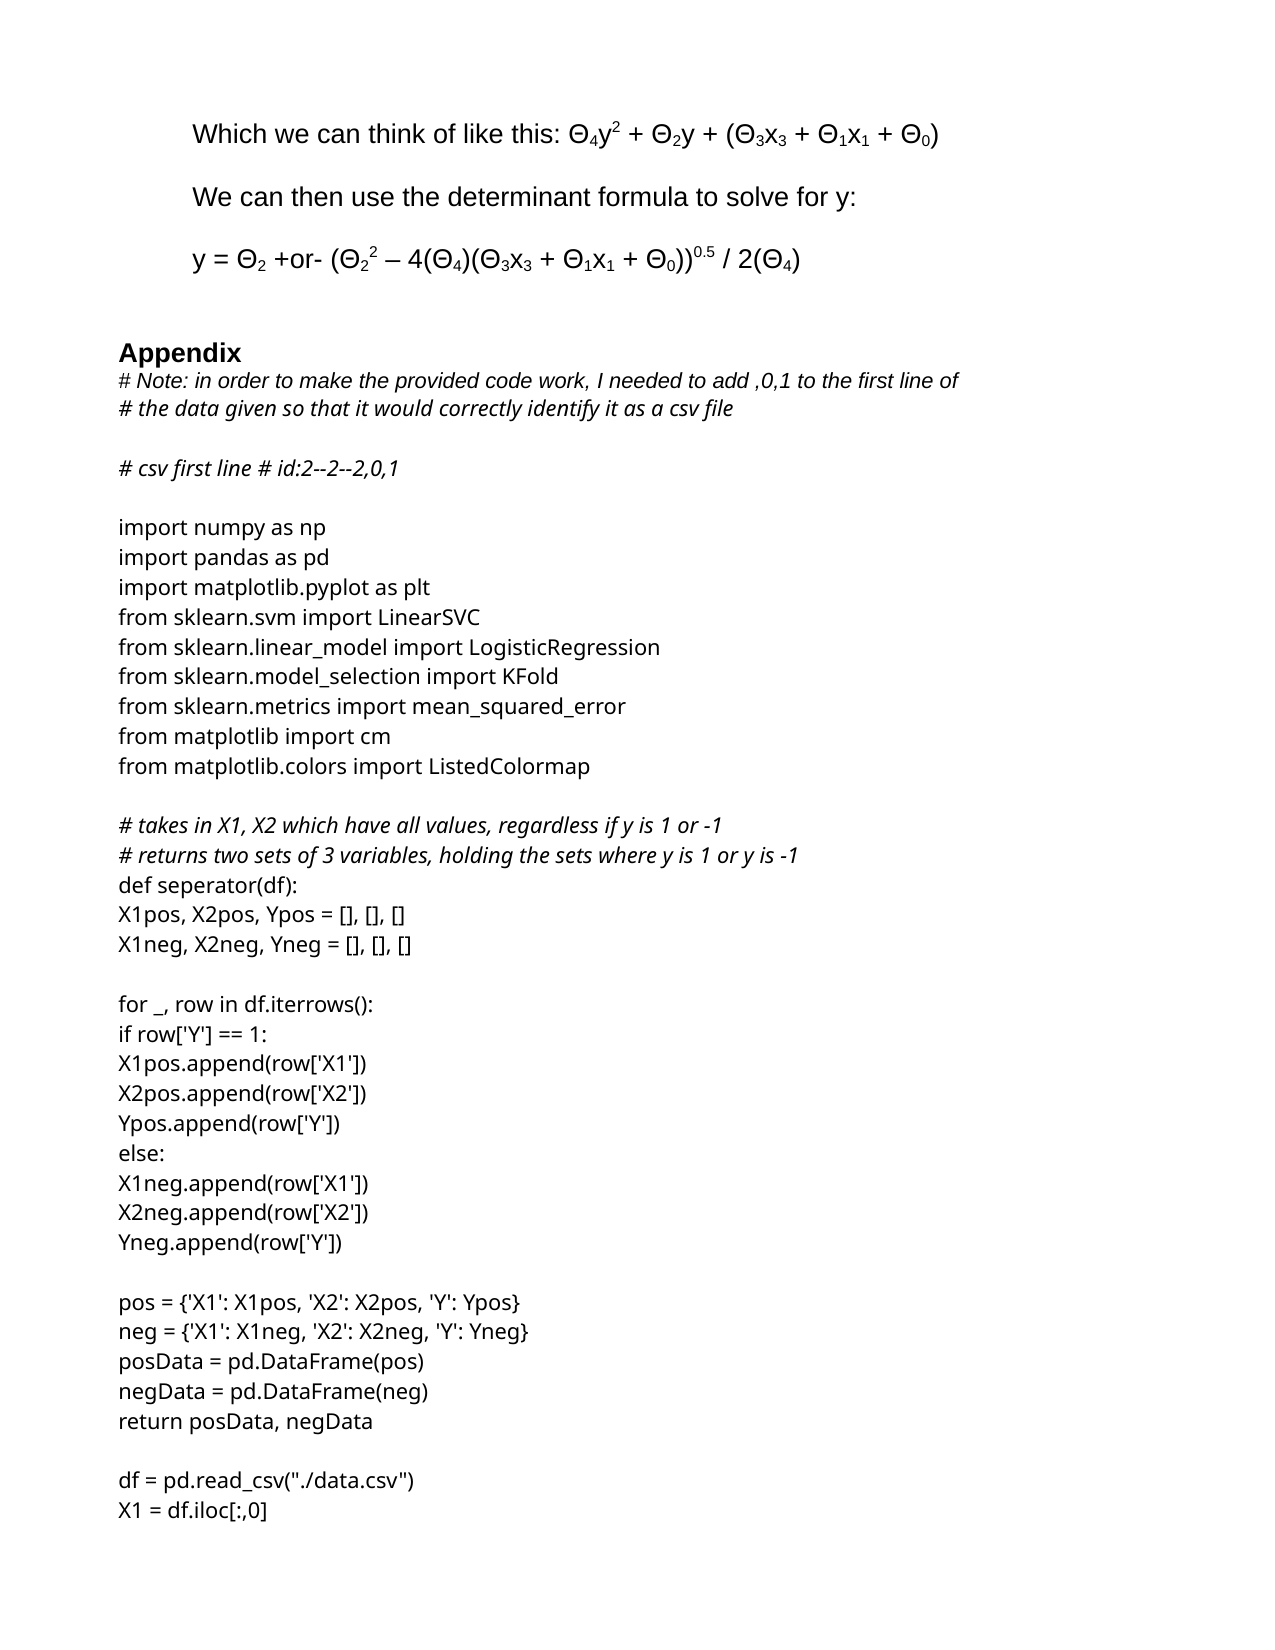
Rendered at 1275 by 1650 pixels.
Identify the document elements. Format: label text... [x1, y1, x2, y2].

text X2neg.append(row['X2']) [118, 1197, 1157, 1227]
text from sklearn.svm import LinearSVC [118, 602, 1157, 631]
text from sklearn.model_selection import KFold [118, 661, 1157, 691]
text from matplotlib.colors import ListedColormap [118, 751, 1157, 780]
text X1 = df.iloc[:,0] [118, 1495, 1157, 1525]
text X1neg.append(row['X1']) [118, 1167, 1157, 1197]
text pos = {'X1': X1pos, 'X2': X2pos, 'Y': Ypos} [118, 1287, 1157, 1316]
text def seperator(df): [118, 870, 1157, 899]
text # the data given so that it would correctly identify it as a csv file [118, 393, 1157, 423]
text neg = {'X1': X1neg, 'X2': X2neg, 'Y': Yneg} [118, 1316, 1157, 1346]
text from sklearn.metrics import mean_squared_error [118, 691, 1157, 721]
text # returns two sets of 3 variables, holding the sets where y is 1 or y is -1 [118, 840, 1157, 870]
text We can then use the determinant formula to solve for y: [118, 181, 1157, 212]
text X1pos, X2pos, Ypos = [], [], [] [118, 899, 1157, 929]
text Yneg.append(row['Y']) [118, 1227, 1157, 1257]
text import numpy as np [118, 512, 1157, 542]
text df = pd.read_csv("./data.csv") [118, 1465, 1157, 1495]
text import pandas as pd [118, 542, 1157, 572]
text else: [118, 1138, 1157, 1167]
text # takes in X1, X2 which have all values, regardless if y is 1 or -1 [118, 810, 1157, 840]
text X1pos.append(row['X1']) [118, 1048, 1157, 1078]
text X1neg, X2neg, Yneg = [], [], [] [118, 929, 1157, 959]
text from sklearn.linear_model import LogisticRegression [118, 631, 1157, 661]
text y = Θ2 +or- (Θ22 – 4(Θ4)(Θ3x3 + Θ1x1 + Θ0))0.5 / 2(Θ4) [118, 243, 1157, 274]
text import matplotlib.pyplot as plt [118, 572, 1157, 602]
text # Note: in order to make the provided code work, I needed to add ,0,1 to the first line of [118, 368, 1157, 393]
text posData = pd.DataFrame(pos) [118, 1346, 1157, 1376]
text if row['Y'] == 1: [118, 1018, 1157, 1048]
text for _, row in df.iterrows(): [118, 989, 1157, 1018]
text return posData, negData [118, 1406, 1157, 1436]
text Ypos.append(row['Y']) [118, 1108, 1157, 1138]
text negData = pd.DataFrame(neg) [118, 1376, 1157, 1406]
text Appendix [118, 337, 1157, 368]
text Which we can think of like this: Θ4y2 + Θ2y + (Θ3x3 + Θ1x1 + Θ0) [118, 118, 1157, 149]
text X2pos.append(row['X2']) [118, 1078, 1157, 1108]
text from matplotlib import cm [118, 721, 1157, 751]
text # csv first line # id:2--2--2,0,1 [118, 453, 1157, 483]
